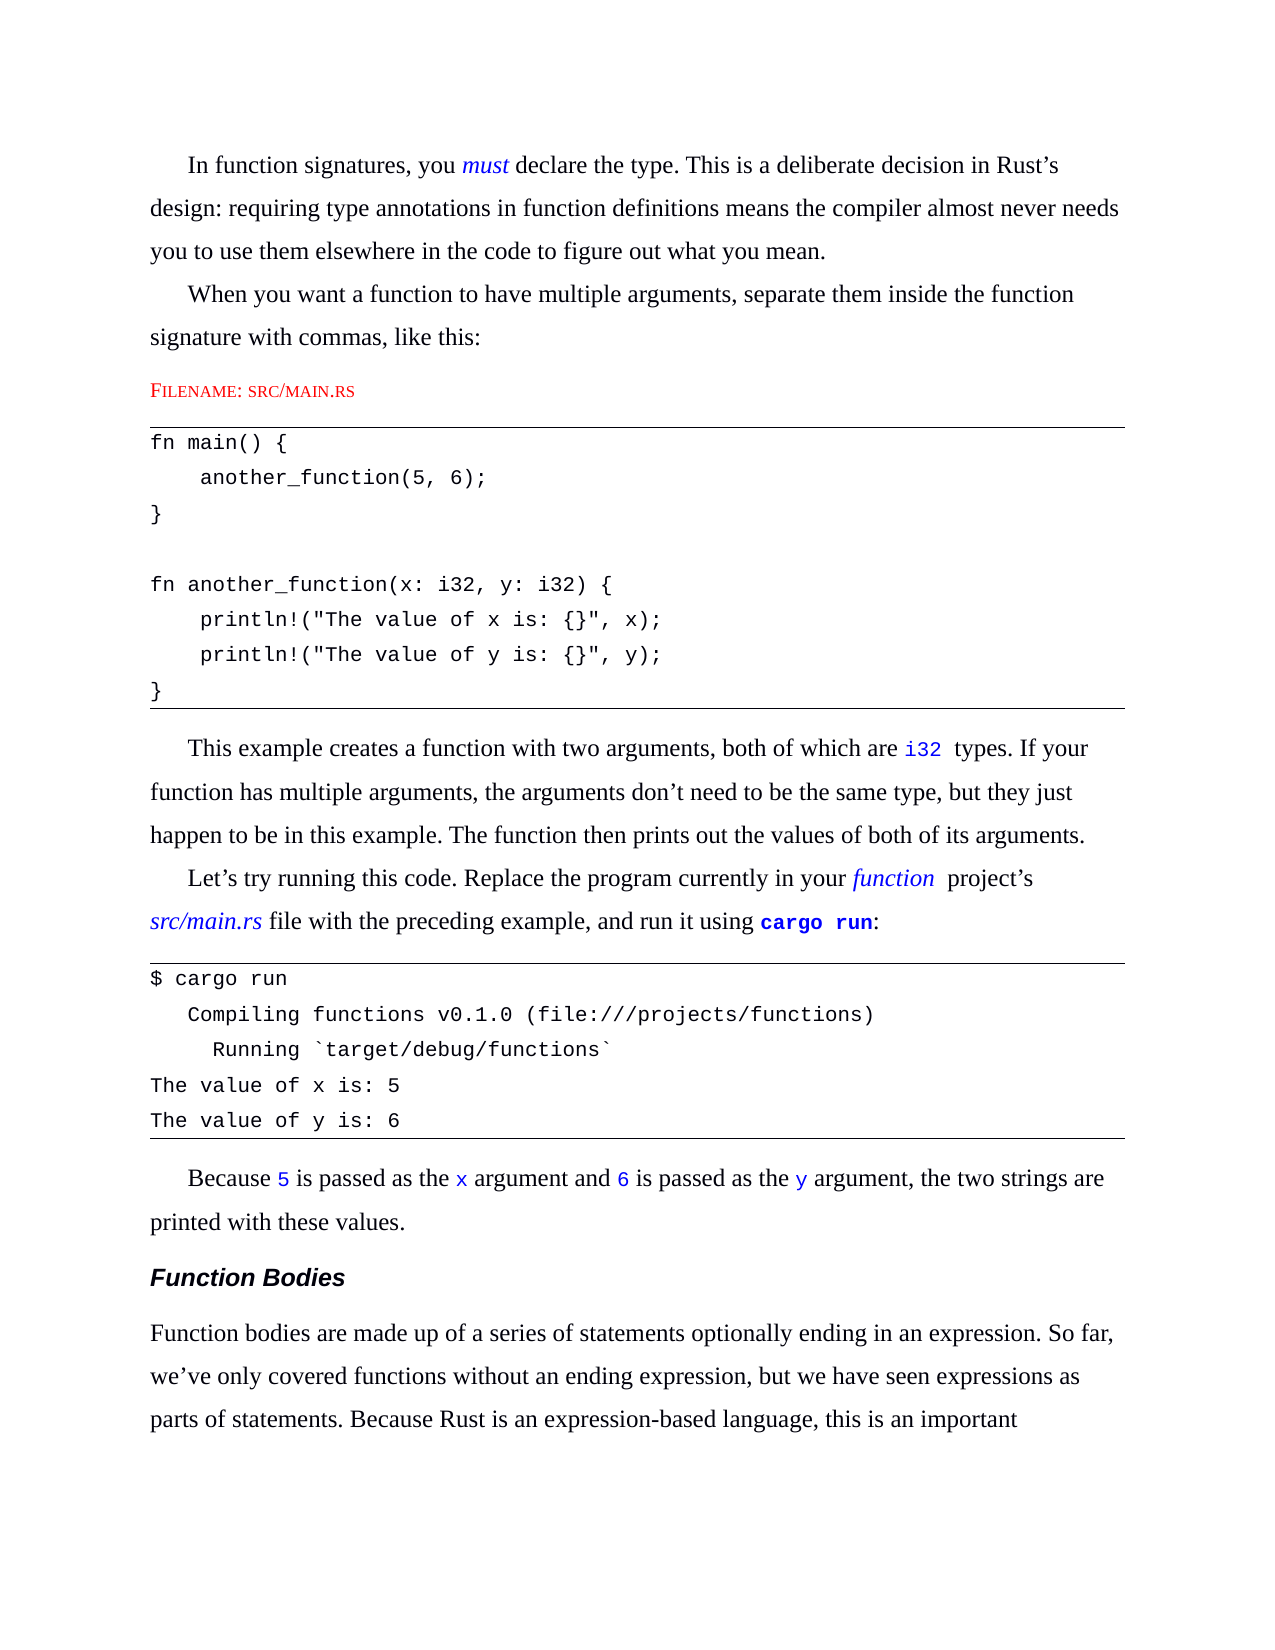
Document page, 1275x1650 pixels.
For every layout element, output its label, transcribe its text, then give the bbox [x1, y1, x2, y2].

text Running `target/debug/functions` [150, 1039, 1125, 1063]
text The value of x is: 5 [150, 1074, 1125, 1098]
text another_function(5, 6); [150, 467, 1125, 491]
text fn main() { [150, 428, 1125, 456]
text Compiling functions v0.1.0 (file:///projects/functions) [150, 1004, 1125, 1027]
text Let’s try running this code. Replace the program currently in your function project’s src/main.rs file with the preceding example, and run it using cargo run: [150, 863, 1125, 936]
text Function bodies are made up of a series of statements optionally ending in an expression. So far, we’ve only covered functions without an ending expression, but we have seen expressions as parts of statements. Because Rust is an expression-based language, this is an important [150, 1318, 1125, 1433]
text println!("The value of y is: {}", y); [150, 644, 1125, 668]
text } [150, 503, 1125, 526]
text When you want a function to have multiple arguments, separate them inside the function signature with commas, like this: [150, 279, 1125, 351]
text Because 5 is passed as the x argument and 6 is passed as the y argument, the two strings are printed with these values. [150, 1163, 1125, 1236]
text In function signatures, you must declare the type. This is a deliberate decision in Rust’s design: requiring type annotations in function definitions means the compiler almost never needs you to use them elsewhere in the code to figure out what you mean. [150, 150, 1125, 265]
text The value of y is: 6 [150, 1110, 1125, 1138]
text } [150, 680, 1125, 708]
text Filename: src/main.rs [150, 378, 1125, 402]
text println!("The value of x is: {}", x); [150, 609, 1125, 633]
text fn another_function(x: i32, y: i32) { [150, 573, 1125, 597]
text Function Bodies [150, 1263, 1125, 1291]
text $ cargo run [150, 964, 1125, 992]
text This example creates a function with two arguments, both of which are i32 types. If your function has multiple arguments, the arguments don’t need to be the same type, but they just happen to be in this example. The function then prints out the values of both of its arguments. [150, 733, 1125, 849]
